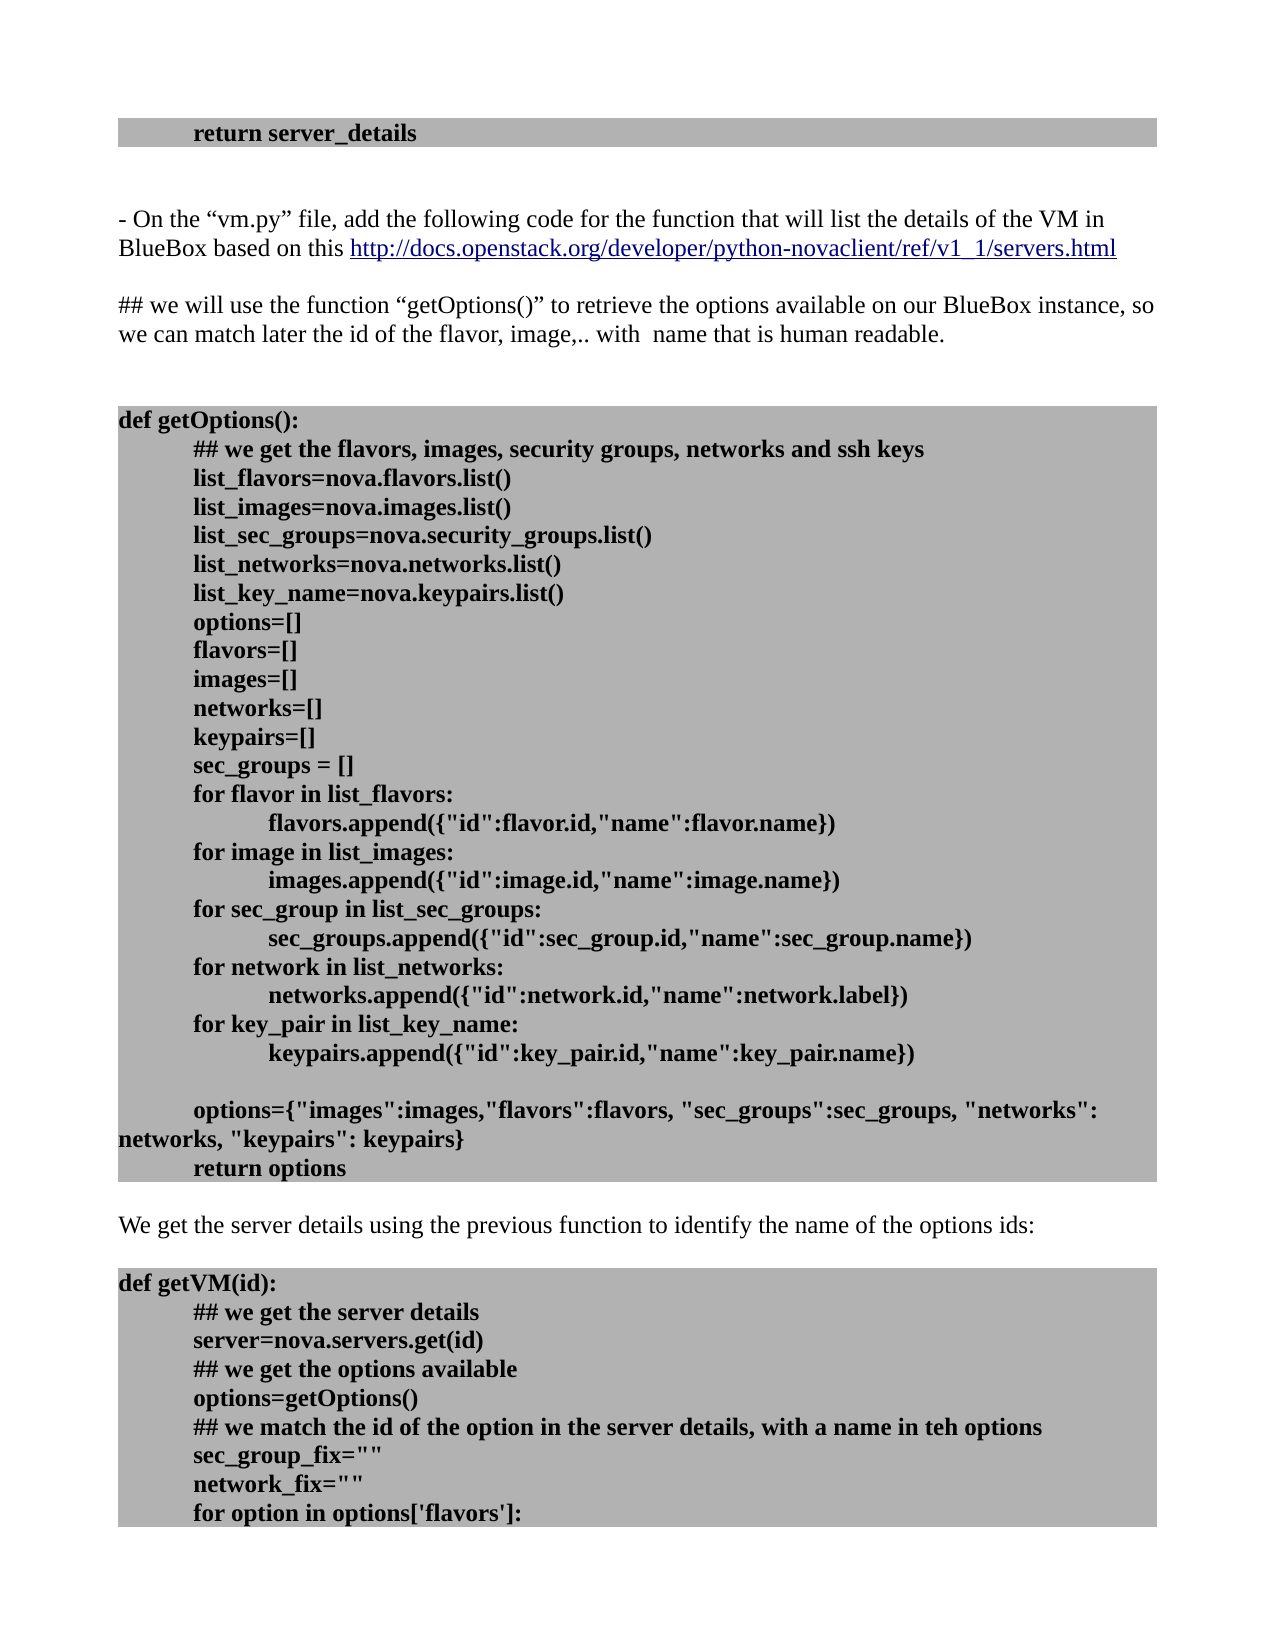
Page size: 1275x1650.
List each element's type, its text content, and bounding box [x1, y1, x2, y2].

text def getOptions(): [118, 406, 1157, 434]
text flavors=[] [118, 636, 1157, 664]
text for key_pair in list_key_name: [118, 1009, 1157, 1038]
text list_images=nova.images.list() [118, 492, 1157, 521]
text ## we get the options available [118, 1354, 1157, 1383]
text for option in options['flavors']: [118, 1498, 1157, 1527]
text def getVM(id): [118, 1268, 1157, 1297]
text return options [118, 1153, 1157, 1182]
text images.append({"id":image.id,"name":image.name}) [118, 866, 1157, 894]
text ## we will use the function “getOptions()” to retrieve the options available on our BlueBox instance, so we can match later the id of the flavor, image,.. with name that is human readable. [118, 291, 1157, 348]
text sec_groups.append({"id":sec_group.id,"name":sec_group.name}) [118, 923, 1157, 952]
text list_key_name=nova.keypairs.list() [118, 578, 1157, 607]
text options=getOptions() [118, 1383, 1157, 1412]
text networks.append({"id":network.id,"name":network.label}) [118, 981, 1157, 1009]
text networks=[] [118, 693, 1157, 722]
text sec_groups = [] [118, 751, 1157, 779]
text for network in list_networks: [118, 952, 1157, 981]
text for flavor in list_flavors: [118, 779, 1157, 808]
text ## we match the id of the option in the server details, with a name in teh options [118, 1412, 1157, 1441]
text for image in list_images: [118, 837, 1157, 866]
text keypairs=[] [118, 722, 1157, 751]
text options={"images":images,"flavors":flavors, "sec_groups":sec_groups, "networks": networks, "keypairs": keypairs} [118, 1096, 1157, 1153]
text options=[] [118, 607, 1157, 636]
text ## we get the server details [118, 1297, 1157, 1326]
text - On the “vm.py” file, add the following code for the function that will list the details of the VM in BlueBox based on this http://docs.openstack.org/developer/python-novaclient/ref/v1_1/servers.html [118, 204, 1157, 262]
text list_networks=nova.networks.list() [118, 549, 1157, 578]
text list_sec_groups=nova.security_groups.list() [118, 521, 1157, 549]
text images=[] [118, 664, 1157, 693]
text for sec_group in list_sec_groups: [118, 894, 1157, 923]
text list_flavors=nova.flavors.list() [118, 463, 1157, 492]
text network_fix="" [118, 1469, 1157, 1498]
text ## we get the flavors, images, security groups, networks and ssh keys [118, 434, 1157, 463]
text server=nova.servers.get(id) [118, 1326, 1157, 1354]
text return server_details [118, 118, 1157, 147]
text keypairs.append({"id":key_pair.id,"name":key_pair.name}) [118, 1038, 1157, 1067]
text sec_group_fix="" [118, 1441, 1157, 1469]
text We get the server details using the previous function to identify the name of the options ids: [118, 1211, 1157, 1239]
text flavors.append({"id":flavor.id,"name":flavor.name}) [118, 808, 1157, 837]
